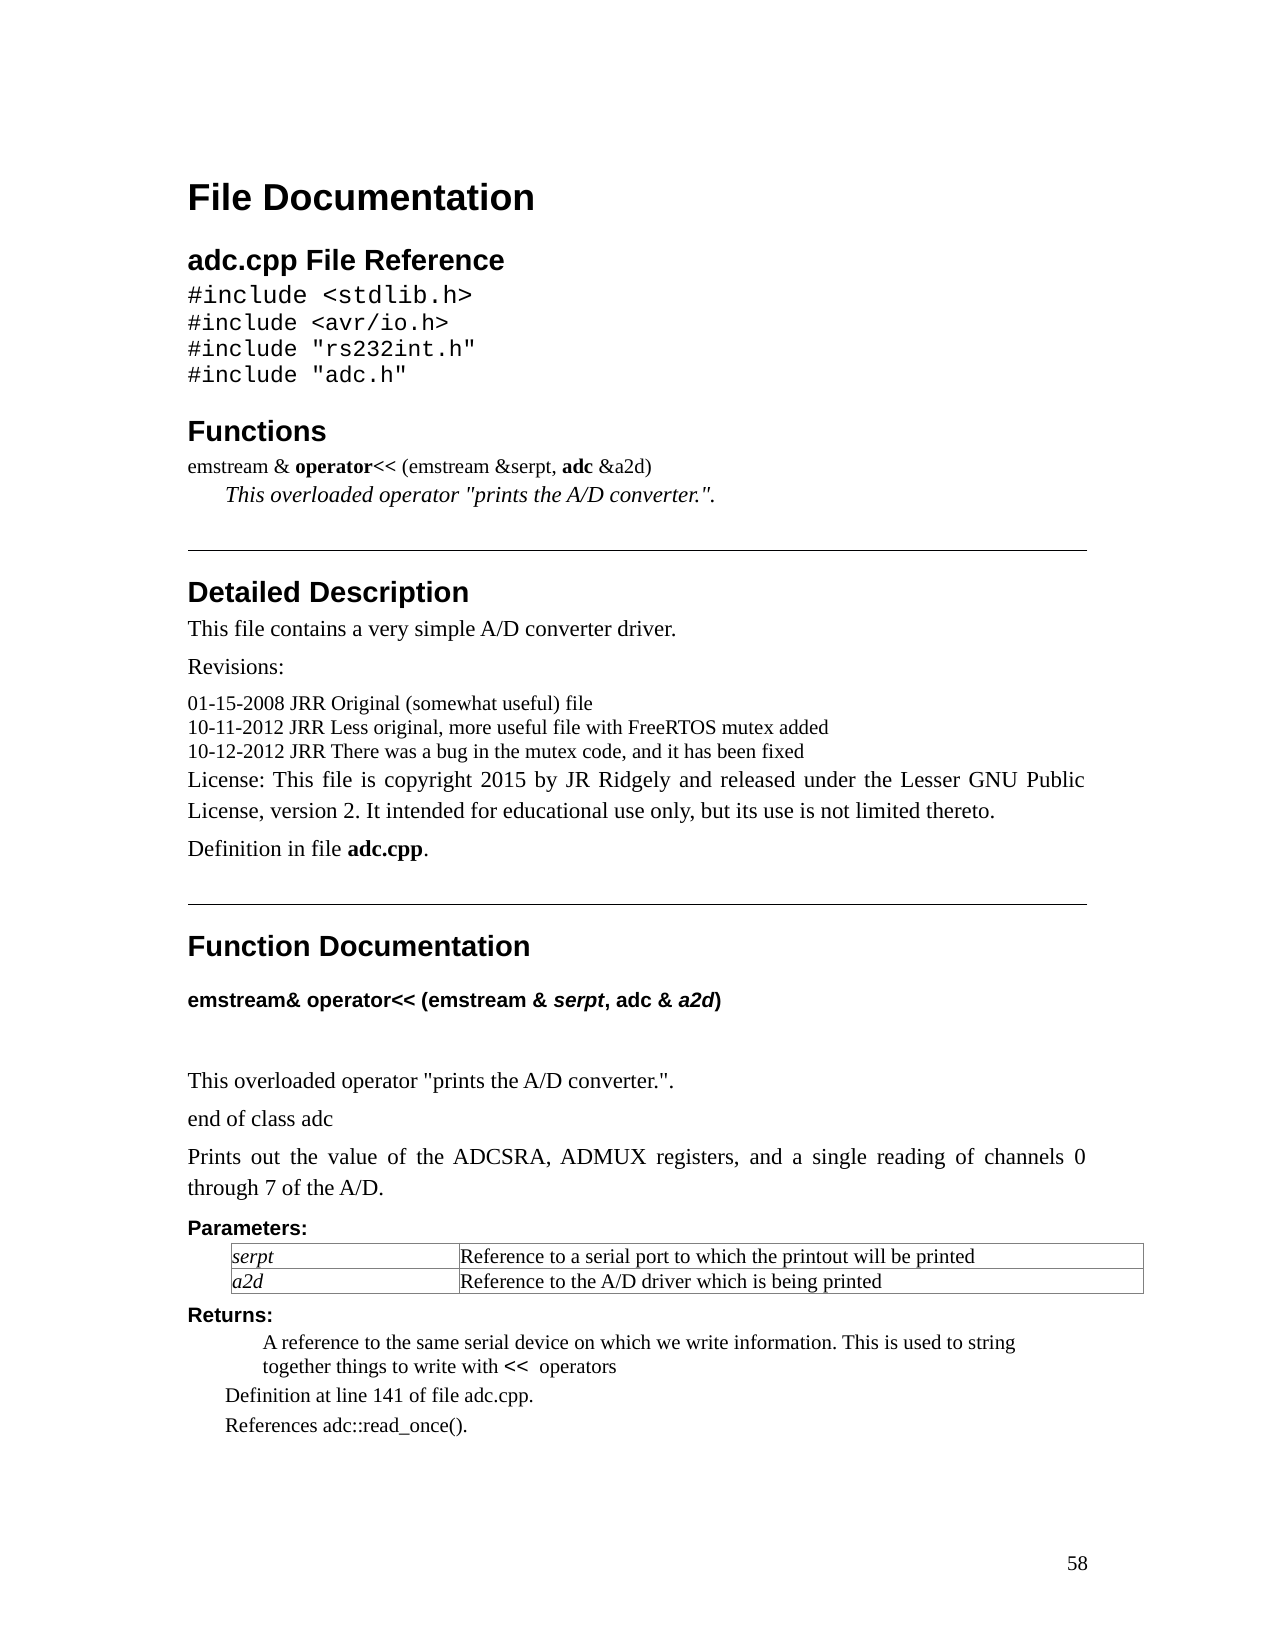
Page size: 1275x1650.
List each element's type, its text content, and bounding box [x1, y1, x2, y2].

text This file contains a very simple A/D converter driver. [187, 615, 1087, 641]
text Prints out the value of the ADCSRA, ADMUX registers, and a single reading of channels 0 through 7 of the A/D. [187, 1143, 1087, 1201]
subtitle adc.cpp File Reference [187, 243, 1087, 277]
text #include <avr/io.h> [187, 311, 1087, 337]
list References adc::read_once(). [225, 1413, 1087, 1437]
table_cell Reference to the A/D driver which is being printed [460, 1269, 1143, 1293]
text This overloaded operator "prints the A/D converter.". [187, 1067, 1087, 1094]
text #include <stdlib.h> [187, 283, 1087, 311]
table_header Reference to a serial port to which the printout will be printed [460, 1244, 1143, 1268]
subtitle Returns: [187, 1303, 1087, 1327]
table_cell a2d [232, 1269, 459, 1293]
text Definition in file adc.cpp. [187, 835, 1087, 862]
text This overloaded operator "prints the A/D converter.". [225, 481, 1087, 507]
text #include "adc.h" [187, 363, 1087, 389]
subtitle Detailed Description [187, 575, 1087, 609]
list 10-11-2012 JRR Less original, more useful file with FreeRTOS mutex added [187, 715, 1087, 739]
table_header serpt [232, 1244, 459, 1268]
text Revisions: [187, 653, 1087, 679]
text License: This file is copyright 2015 by JR Ridgely and released under the Lesser GNU Public License, version 2. It intended for educational use only, but its use is not limited thereto. [187, 766, 1087, 824]
subtitle File Documentation [187, 175, 1087, 218]
text end of class adc [187, 1105, 1087, 1131]
list 10-12-2012 JRR There was a bug in the mutex code, and it has been fixed [187, 739, 1087, 763]
text A reference to the same serial device on which we write information. This is used to string together things to write with << operators [262, 1330, 1087, 1380]
list 01-15-2008 JRR Original (somewhat useful) file [187, 691, 1087, 715]
subtitle emstream& operator<< (emstream & serpt, adc & a2d) [187, 988, 1087, 1012]
list Definition at line 141 of file adc.cpp. [225, 1383, 1087, 1407]
subtitle Function Documentation [187, 929, 1087, 963]
text #include "rs232int.h" [187, 337, 1087, 363]
subtitle Parameters: [187, 1215, 1087, 1239]
subtitle Functions [187, 414, 1087, 448]
list emstream & operator<< (emstream &serpt, adc &a2d) [187, 454, 1087, 478]
